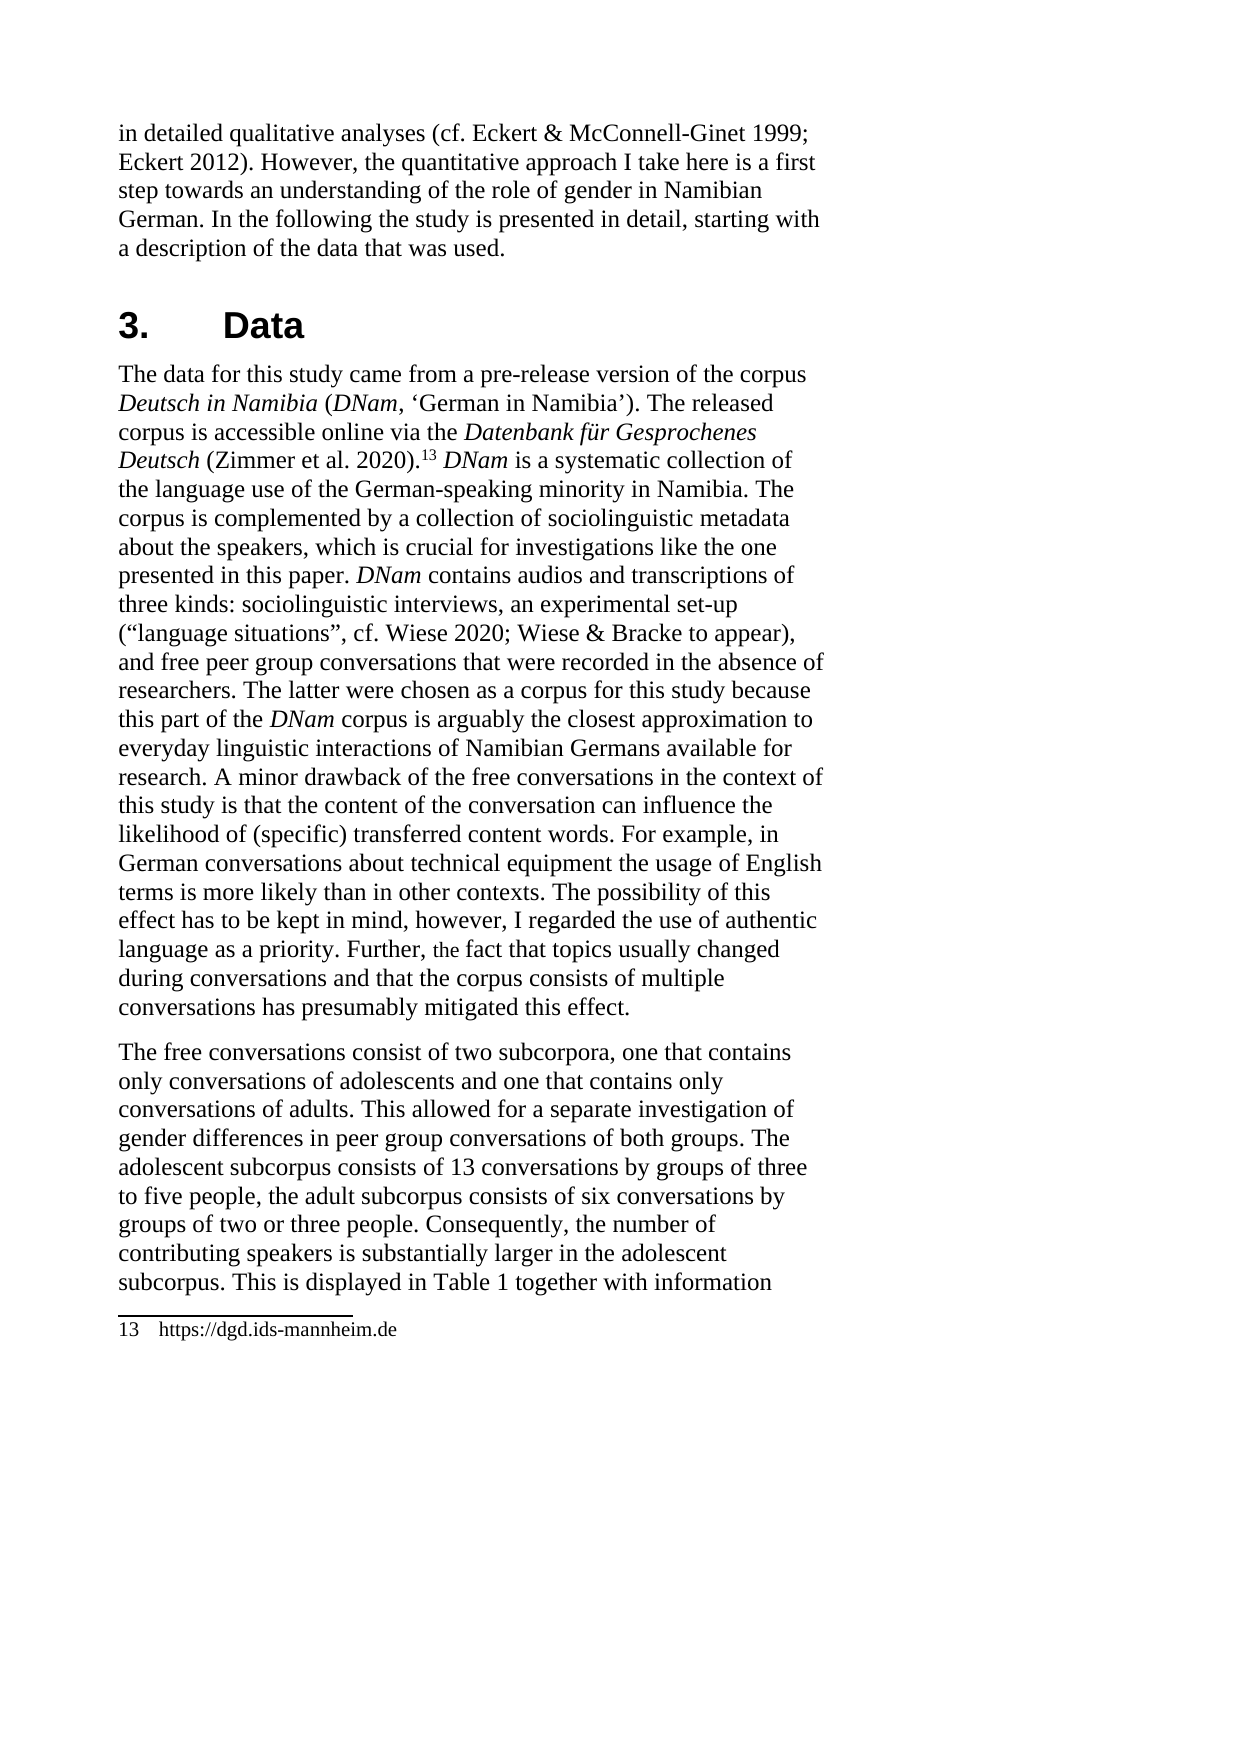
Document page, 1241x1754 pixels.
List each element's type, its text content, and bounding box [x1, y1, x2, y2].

list Data [118, 303, 827, 347]
text The data for this study came from a pre-release version of the corpus Deutsch in Namibia (DNam, ‘German in Namibia’). The released corpus is accessible online via the Datenbank für Gesprochenes Deutsch (Zimmer et al. 2020). DNam is a systematic collection of the language use of the German-speaking minority in Namibia. The corpus is complemented by a collection of sociolinguistic metadata about the speakers, which is crucial for investigations like the one presented in this paper. DNam contains audios and transcriptions of three kinds: sociolinguistic interviews, an experimental set-up (“language situations”, cf. Wiese 2020; Wiese & Bracke to appear), and free peer group conversations that were recorded in the absence of researchers. The latter were chosen as a corpus for this study because this part of the DNam corpus is arguably the closest approximation to everyday linguistic interactions of Namibian Germans available for research. A minor drawback of the free conversations in the context of this study is that the content of the conversation can influence the likelihood of (specific) transferred content words. For example, in German conversations about technical equipment the usage of English terms is more likely than in other contexts. The possibility of this effect has to be kept in mind, however, I regarded the use of authentic language as a priority. Further, the fact that topics usually changed during conversations and that the corpus consists of multiple conversations has presumably mitigated this effect. [118, 359, 827, 1020]
text The free conversations consist of two subcorpora, one that contains only conversations of adolescents and one that contains only conversations of adults. This allowed for a separate investigation of gender differences in peer group conversations of both groups. The adolescent subcorpus consists of 13 conversations by groups of three to five people, the adult subcorpus consists of six conversations by groups of two or three people. Consequently, the number of contributing speakers is substantially larger in the adolescent subcorpus. This is displayed in Table 1 together with information [118, 1037, 827, 1296]
text in detailed qualitative analyses (cf. Eckert & McConnell-Ginet 1999; Eckert 2012). However, the quantitative approach I take here is a first step towards an understanding of the role of gender in Namibian German. In the following the study is presented in detail, starting with a description of the data that was used. [118, 118, 827, 262]
text https://dgd.ids-mannheim.de [118, 1316, 827, 1341]
